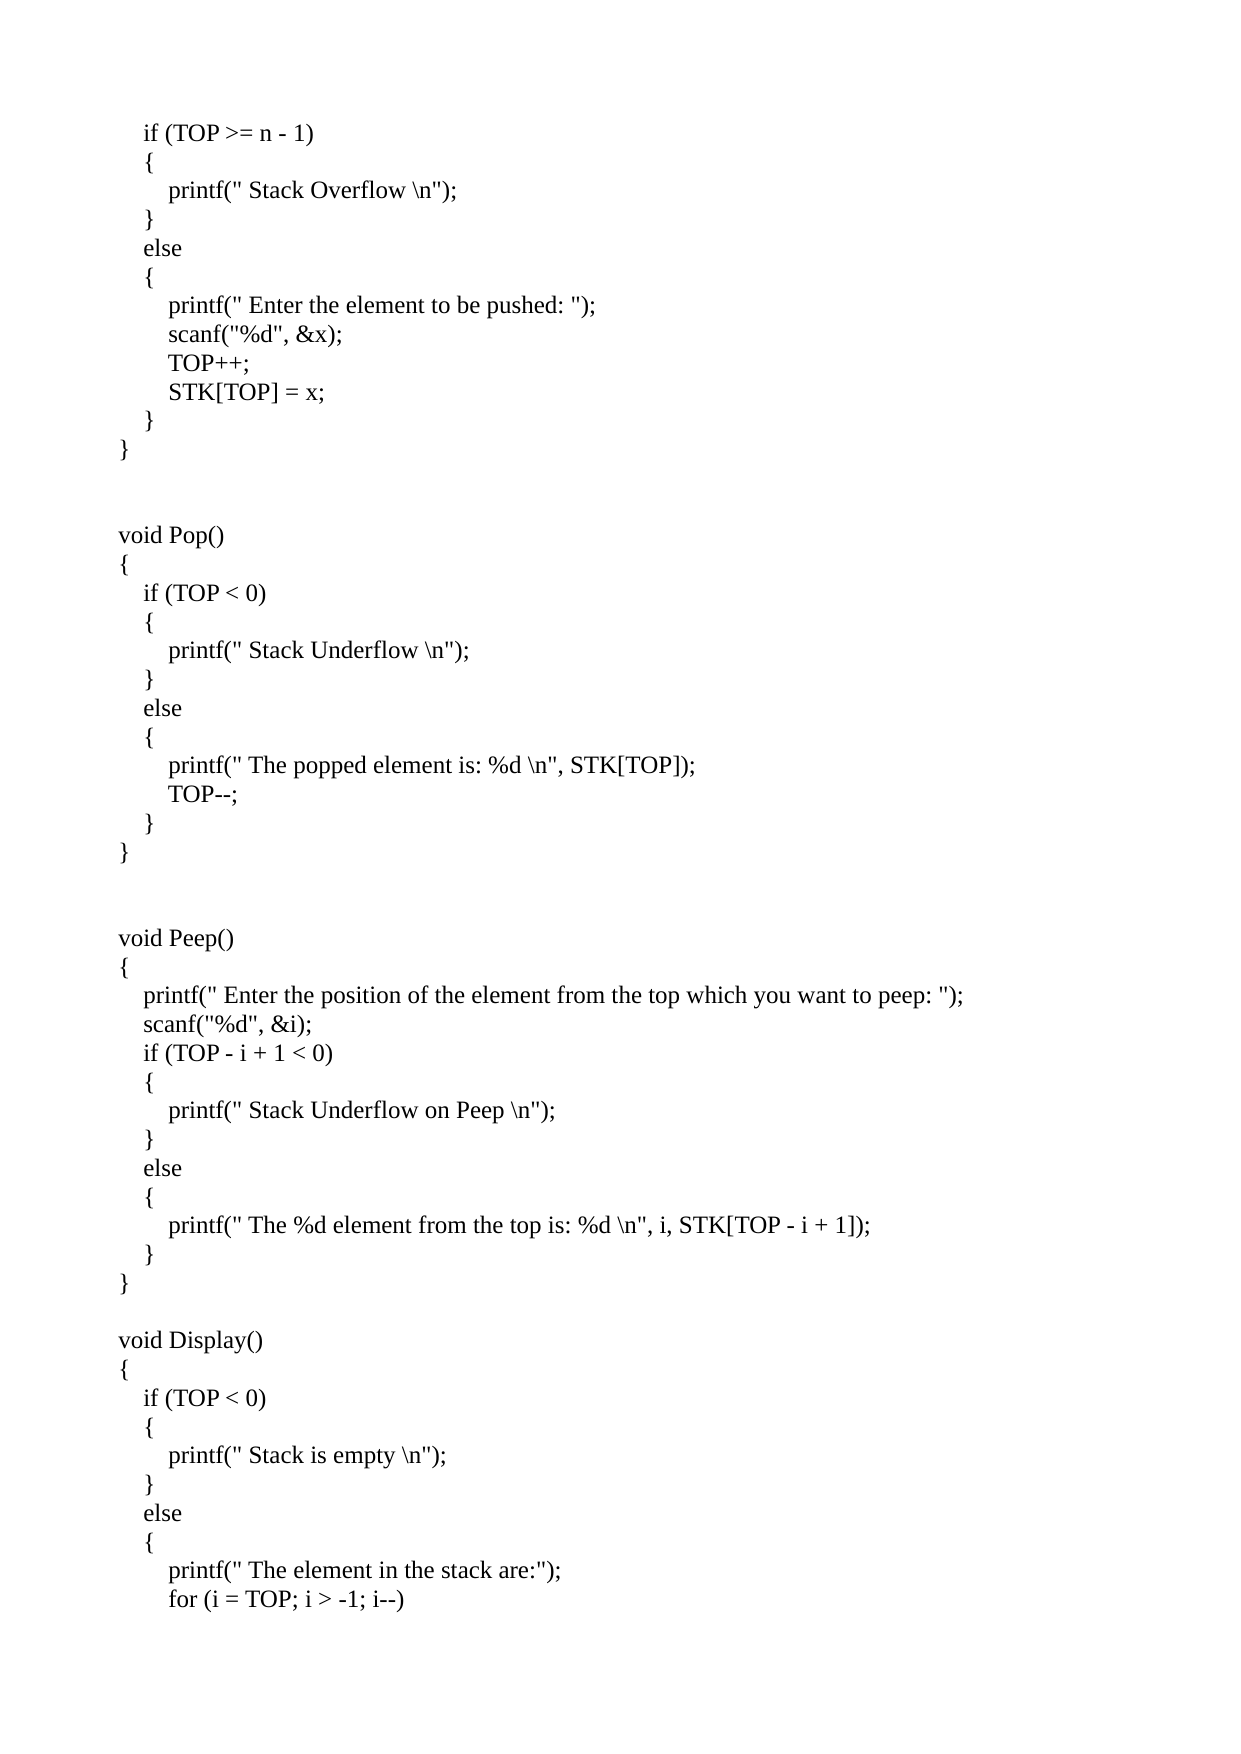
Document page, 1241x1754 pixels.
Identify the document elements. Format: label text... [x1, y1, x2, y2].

text printf(" The %d element from the top is: %d \n", i, STK[TOP - i + 1]); [118, 1211, 1122, 1239]
text printf(" Stack Overflow \n"); [118, 176, 1122, 204]
text { [118, 549, 1122, 578]
text { [118, 1067, 1122, 1096]
text printf(" Enter the element to be pushed: "); [118, 291, 1122, 319]
text STK[TOP] = x; [118, 377, 1122, 406]
text { [118, 1354, 1122, 1383]
text { [118, 147, 1122, 176]
text void Pop() [118, 521, 1122, 549]
text } [118, 664, 1122, 693]
text scanf("%d", &x); [118, 319, 1122, 348]
text else [118, 1153, 1122, 1182]
text } [118, 1239, 1122, 1268]
text { [118, 262, 1122, 291]
text TOP++; [118, 348, 1122, 377]
text else [118, 233, 1122, 262]
text } [118, 1268, 1122, 1297]
text void Display() [118, 1326, 1122, 1354]
text printf(" Enter the position of the element from the top which you want to peep: "); [118, 981, 1122, 1009]
text } [118, 837, 1122, 866]
text printf(" Stack Underflow on Peep \n"); [118, 1096, 1122, 1124]
text { [118, 952, 1122, 981]
text } [118, 1469, 1122, 1498]
text if (TOP >= n - 1) [118, 118, 1122, 147]
text printf(" The element in the stack are:"); [118, 1556, 1122, 1584]
text if (TOP < 0) [118, 1383, 1122, 1412]
text { [118, 1182, 1122, 1211]
text void Peep() [118, 923, 1122, 952]
text } [118, 434, 1122, 463]
text printf(" The popped element is: %d \n", STK[TOP]); [118, 751, 1122, 779]
text for (i = TOP; i > -1; i--) [118, 1584, 1122, 1613]
text } [118, 1124, 1122, 1153]
text if (TOP - i + 1 < 0) [118, 1038, 1122, 1067]
text printf(" Stack Underflow \n"); [118, 636, 1122, 664]
text printf(" Stack is empty \n"); [118, 1441, 1122, 1469]
text } [118, 808, 1122, 837]
text } [118, 406, 1122, 434]
text else [118, 693, 1122, 722]
text scanf("%d", &i); [118, 1009, 1122, 1038]
text { [118, 607, 1122, 636]
text { [118, 1527, 1122, 1556]
text if (TOP < 0) [118, 578, 1122, 607]
text { [118, 722, 1122, 751]
text { [118, 1412, 1122, 1441]
text else [118, 1498, 1122, 1527]
text } [118, 204, 1122, 233]
text TOP--; [118, 779, 1122, 808]
